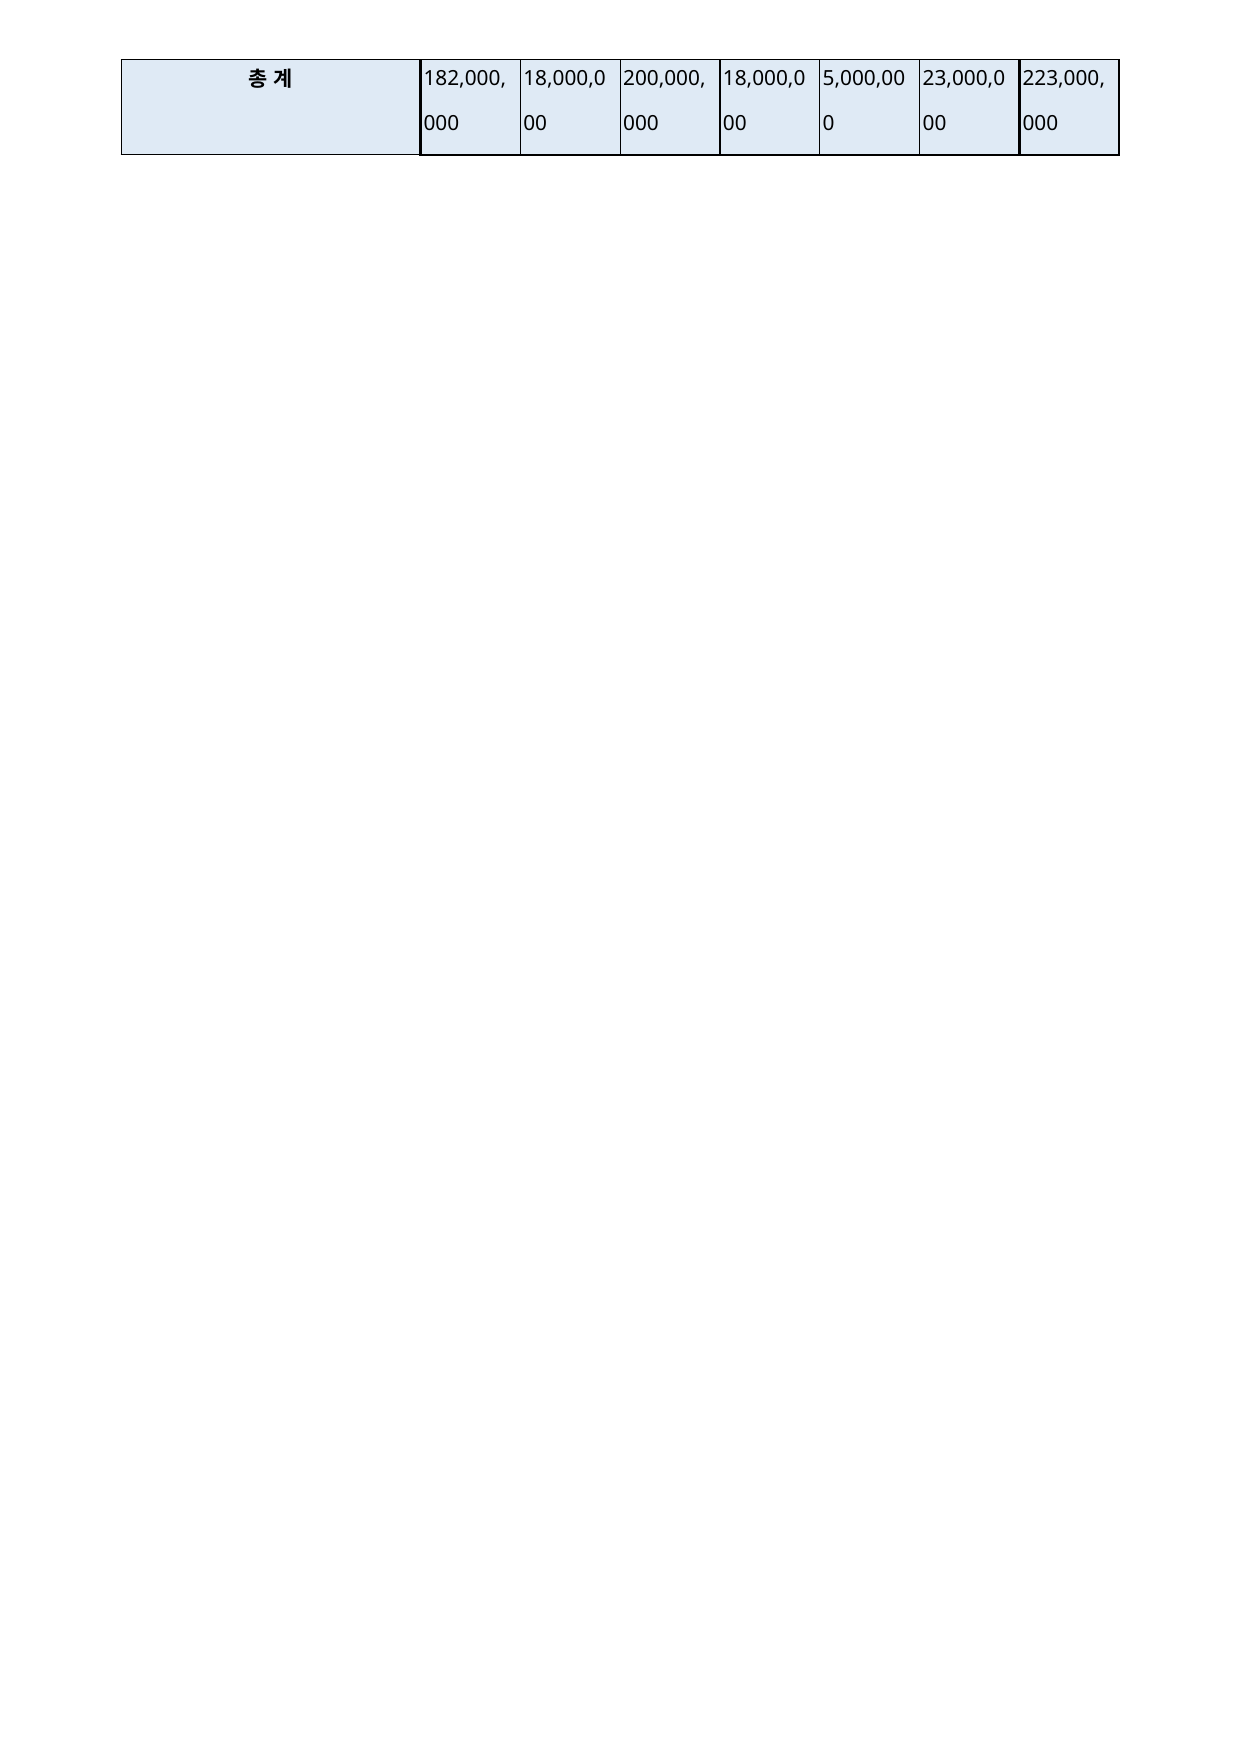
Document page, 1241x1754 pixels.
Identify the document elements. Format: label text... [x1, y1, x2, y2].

table_cell 18,000,000 [721, 60, 819, 154]
table_cell 23,000,000 [920, 60, 1018, 154]
table_cell 5,000,000 [820, 60, 919, 154]
table_cell 총 계 [122, 60, 419, 154]
table_cell 182,000,000 [422, 60, 520, 154]
table_cell 223,000,000 [1021, 60, 1118, 154]
table_cell 18,000,000 [521, 60, 620, 154]
table_cell 200,000,000 [621, 60, 719, 154]
